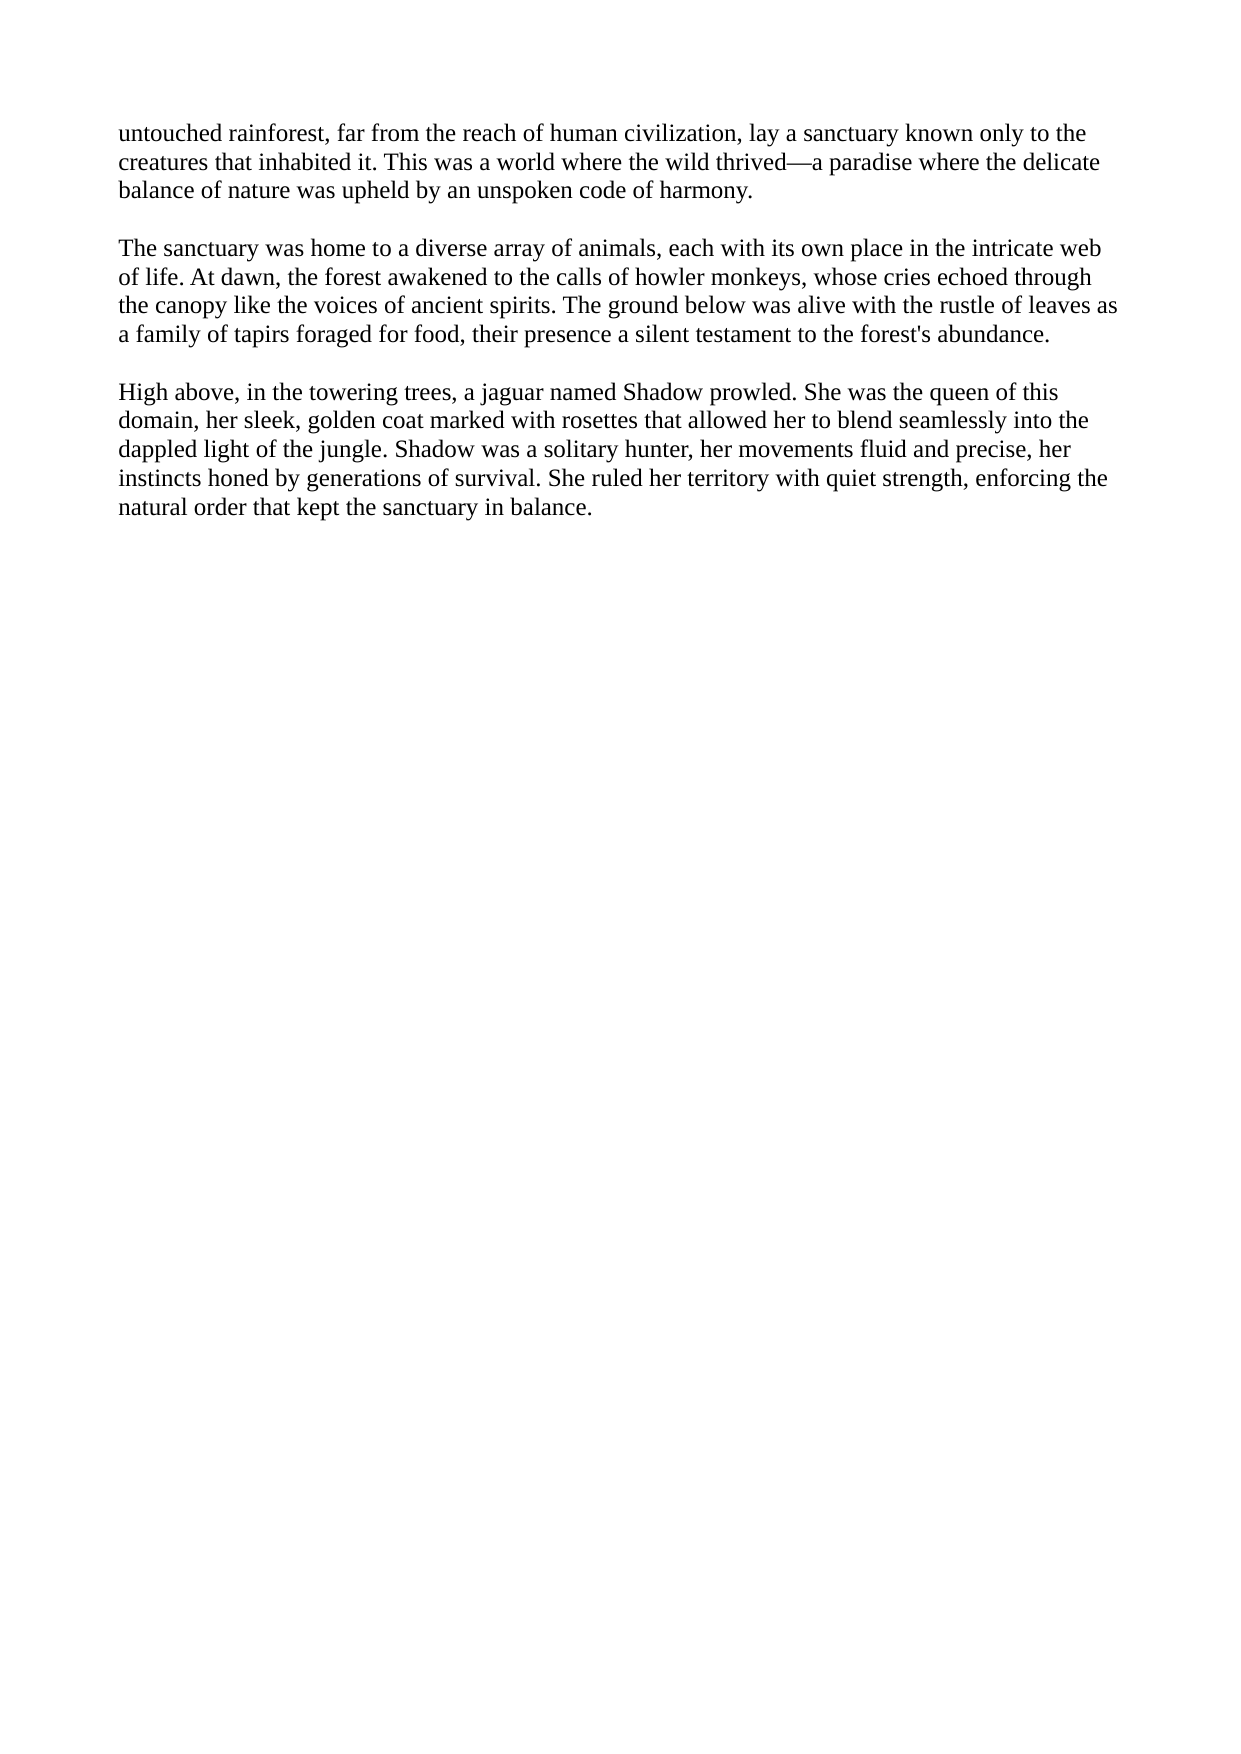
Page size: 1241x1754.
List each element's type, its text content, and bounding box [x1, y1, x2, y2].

text The sanctuary was home to a diverse array of animals, each with its own place in the intricate web of life. At dawn, the forest awakened to the calls of howler monkeys, whose cries echoed through the canopy like the voices of ancient spirits. The ground below was alive with the rustle of leaves as a family of tapirs foraged for food, their presence a silent testament to the forest's abundance. [118, 233, 1122, 348]
text untouched rainforest, far from the reach of human civilization, lay a sanctuary known only to the creatures that inhabited it. This was a world where the wild thrived—a paradise where the delicate balance of nature was upheld by an unspoken code of harmony. [118, 118, 1122, 204]
text High above, in the towering trees, a jaguar named Shadow prowled. She was the queen of this domain, her sleek, golden coat marked with rosettes that allowed her to blend seamlessly into the dappled light of the jungle. Shadow was a solitary hunter, her movements fluid and precise, her instincts honed by generations of survival. She ruled her territory with quiet strength, enforcing the natural order that kept the sanctuary in balance. [118, 377, 1122, 521]
